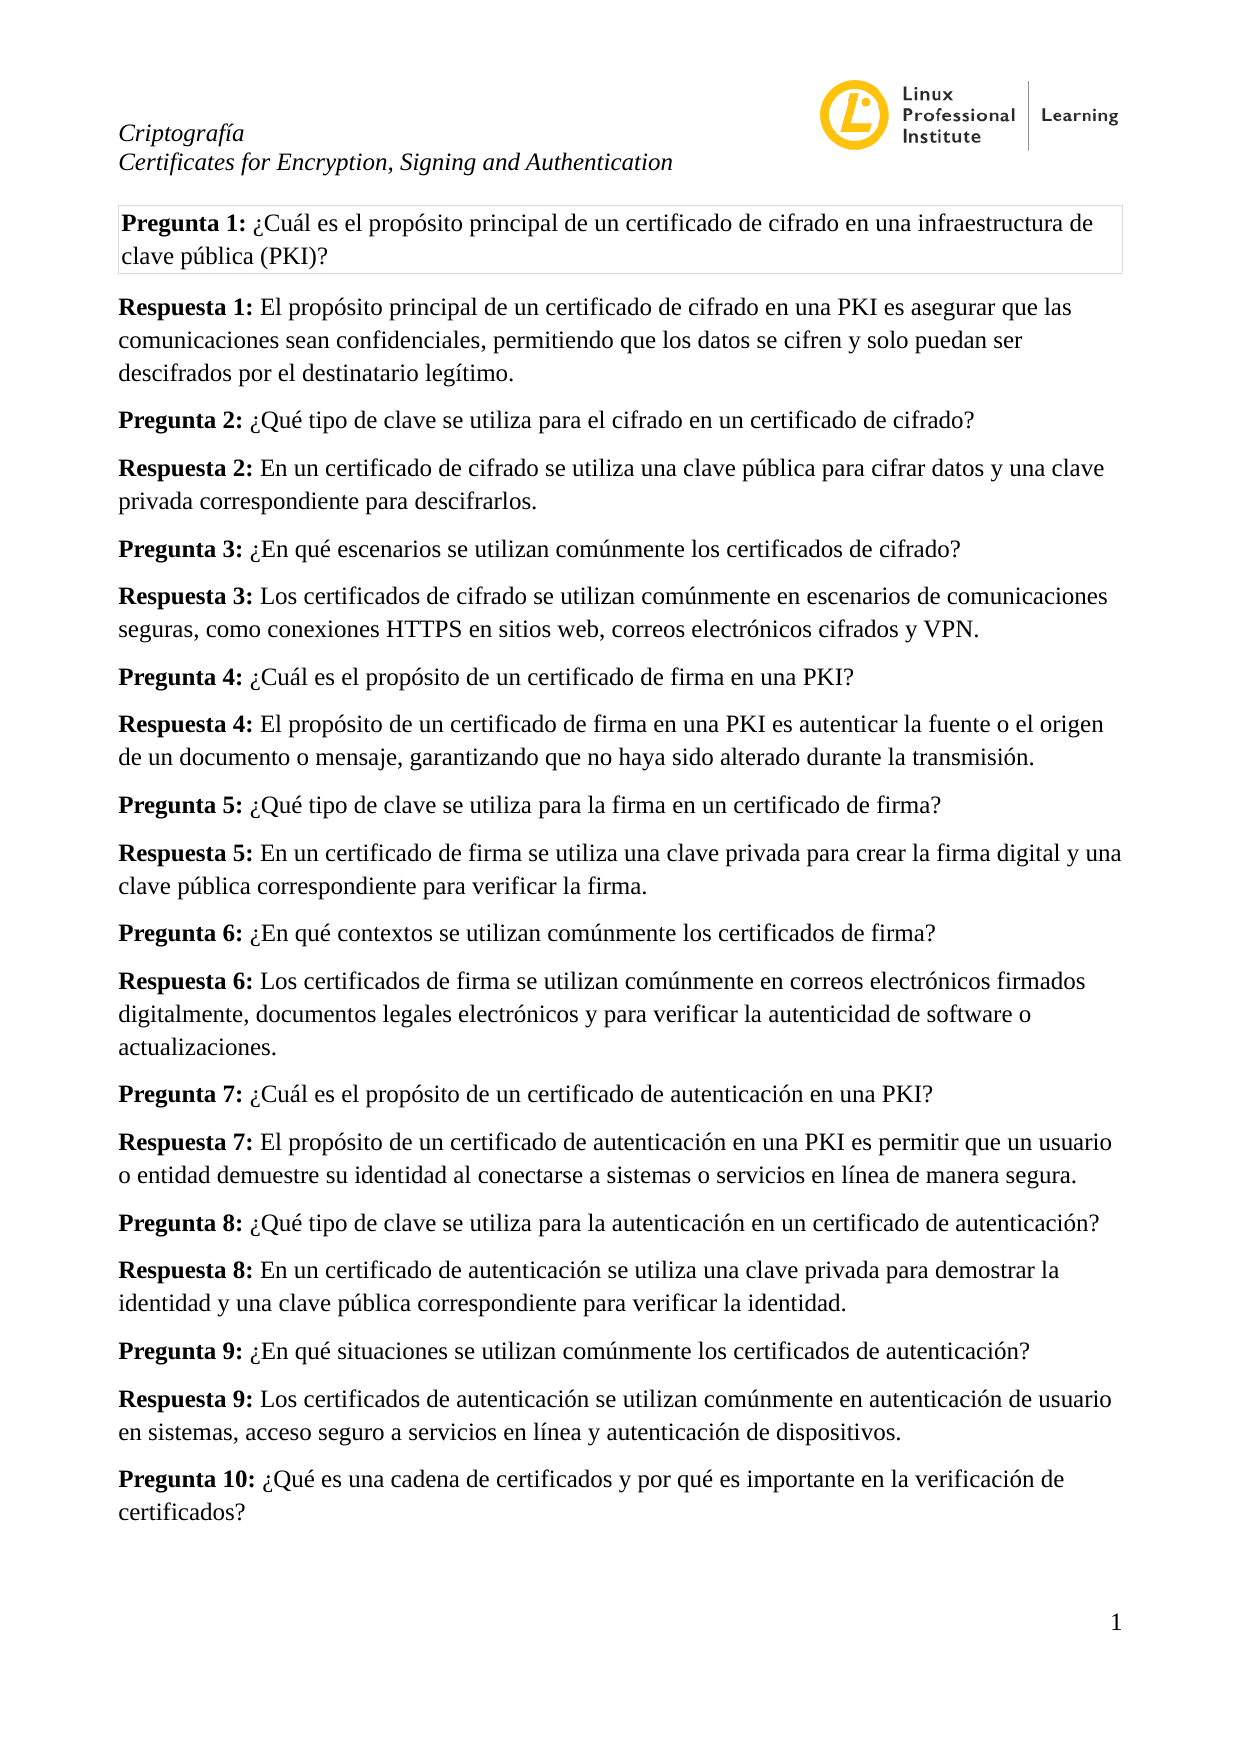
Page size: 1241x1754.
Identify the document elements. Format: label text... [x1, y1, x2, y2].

text Respuesta 6: Los certificados de firma se utilizan comúnmente en correos electrónicos firmados digitalmente, documentos legales electrónicos y para verificar la autenticidad de software o actualizaciones. [118, 966, 1122, 1061]
text Respuesta 8: En un certificado de autenticación se utiliza una clave privada para demostrar la identidad y una clave pública correspondiente para verificar la identidad. [118, 1255, 1122, 1317]
text Respuesta 5: En un certificado de firma se utiliza una clave privada para crear la firma digital y una clave pública correspondiente para verificar la firma. [118, 838, 1122, 899]
text Respuesta 1: El propósito principal de un certificado de cifrado en una PKI es asegurar que las comunicaciones sean confidenciales, permitiendo que los datos se cifren y solo puedan ser descifrados por el destinatario legítimo. [118, 292, 1122, 387]
text Pregunta 3: ¿En qué escenarios se utilizan comúnmente los certificados de cifrado? [118, 534, 1122, 562]
text Respuesta 9: Los certificados de autenticación se utilizan comúnmente en autenticación de usuario en sistemas, acceso seguro a servicios en línea y autenticación de dispositivos. [118, 1384, 1122, 1445]
text Pregunta 4: ¿Cuál es el propósito de un certificado de firma en una PKI? [118, 662, 1122, 691]
text Respuesta 2: En un certificado de cifrado se utiliza una clave pública para cifrar datos y una clave privada correspondiente para descifrarlos. [118, 453, 1122, 515]
text Respuesta 4: El propósito de un certificado de firma en una PKI es autenticar la fuente o el origen de un documento o mensaje, garantizando que no haya sido alterado durante la transmisión. [118, 709, 1122, 771]
text Pregunta 1: ¿Cuál es el propósito principal de un certificado de cifrado en una infraestructura de clave pública (PKI)? [119, 206, 1122, 273]
text Pregunta 9: ¿En qué situaciones se utilizan comúnmente los certificados de autenticación? [118, 1336, 1122, 1365]
text Pregunta 7: ¿Cuál es el propósito de un certificado de autenticación en una PKI? [118, 1079, 1122, 1108]
text Respuesta 7: El propósito de un certificado de autenticación en una PKI es permitir que un usuario o entidad demuestre su identidad al conectarse a sistemas o servicios en línea de manera segura. [118, 1127, 1122, 1189]
picture [819, 79, 1119, 151]
text Pregunta 10: ¿Qué es una cadena de certificados y por qué es importante en la verificación de certificados? [118, 1464, 1122, 1526]
text Pregunta 6: ¿En qué contextos se utilizan comúnmente los certificados de firma? [118, 918, 1122, 947]
text Pregunta 2: ¿Qué tipo de clave se utiliza para el cifrado en un certificado de cifrado? [118, 405, 1122, 434]
text Respuesta 3: Los certificados de cifrado se utilizan comúnmente en escenarios de comunicaciones seguras, como conexiones HTTPS en sitios web, correos electrónicos cifrados y VPN. [118, 581, 1122, 643]
text Pregunta 5: ¿Qué tipo de clave se utiliza para la firma en un certificado de firma? [118, 790, 1122, 819]
text Pregunta 8: ¿Qué tipo de clave se utiliza para la autenticación en un certificado de autenticación? [118, 1208, 1122, 1237]
